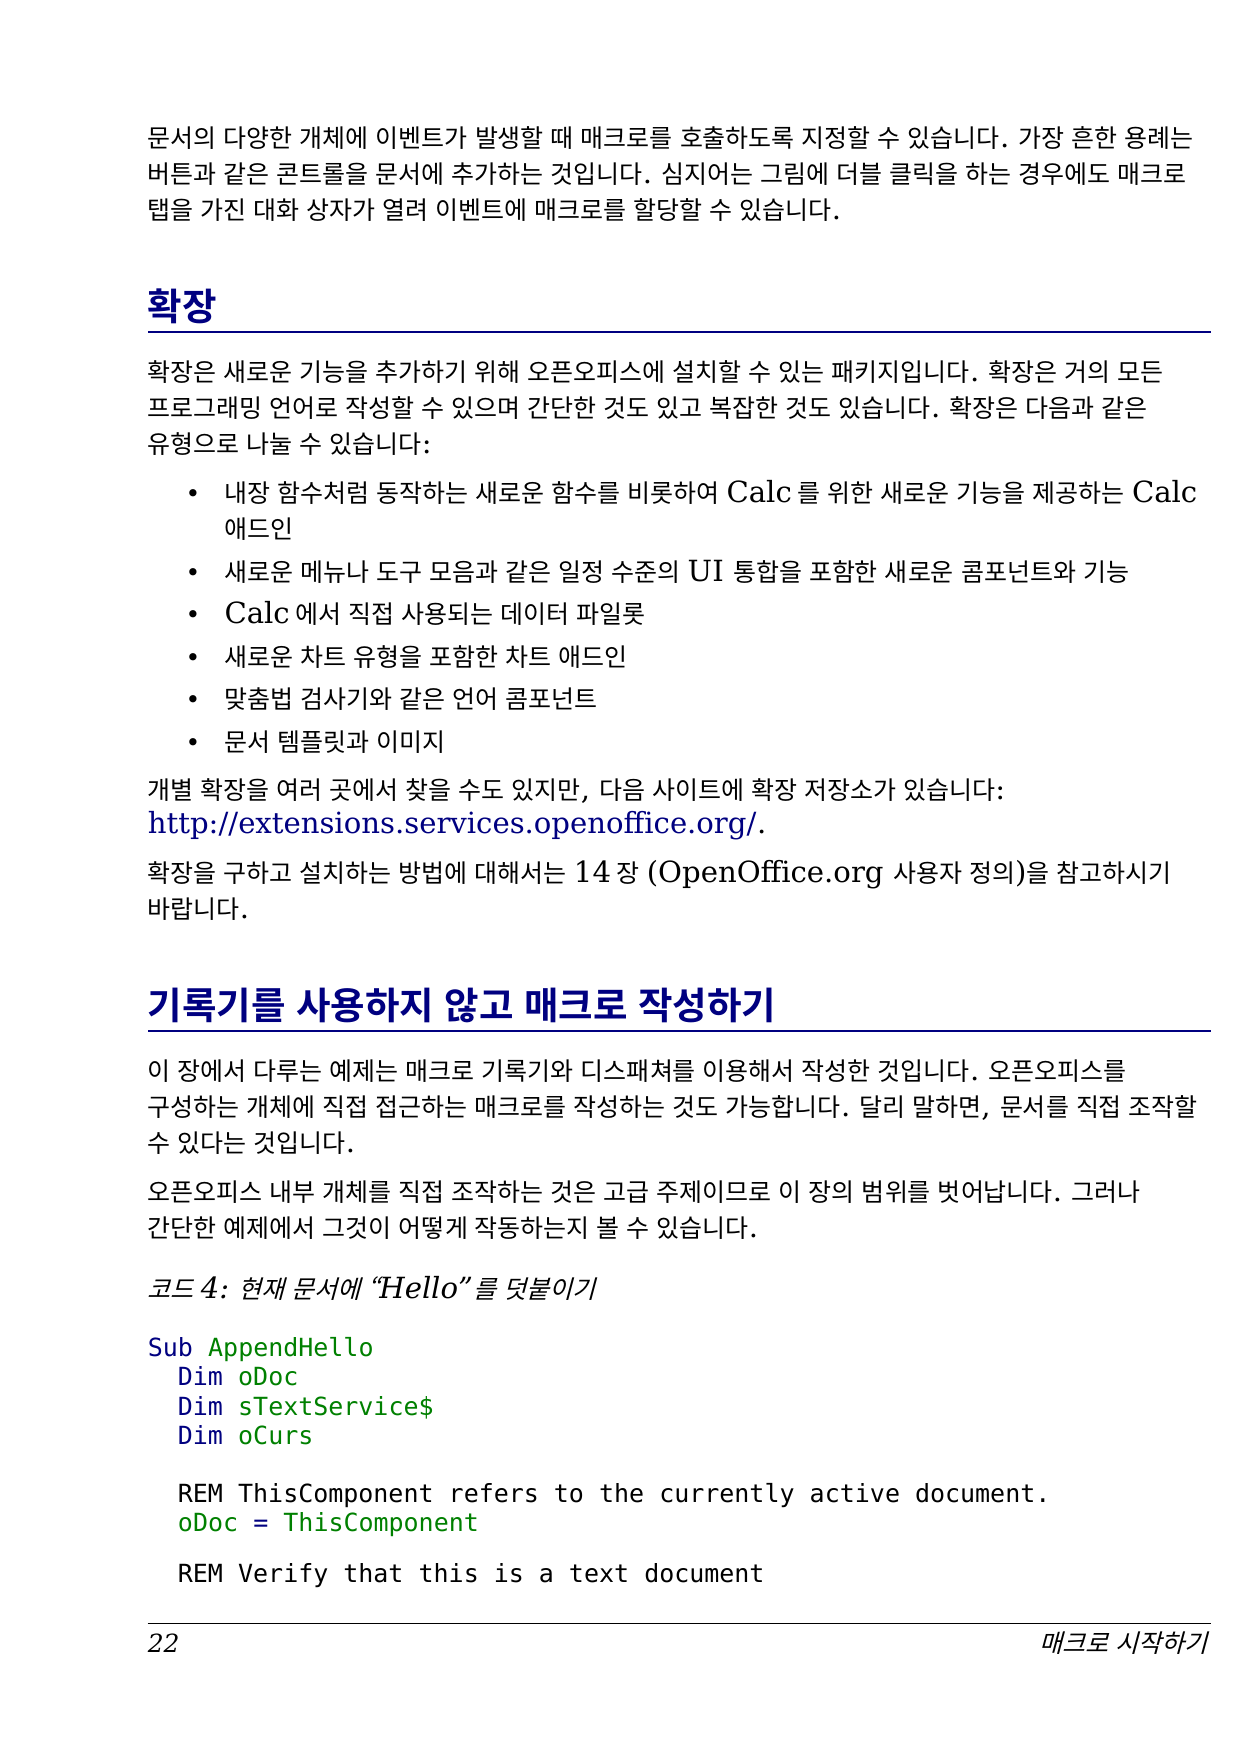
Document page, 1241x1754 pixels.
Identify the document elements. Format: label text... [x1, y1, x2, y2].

text 코드 4: 현재 문서에 “Hello”를 덧붙이기 [148, 1270, 1211, 1306]
text oDoc = ThisComponent [148, 1508, 1211, 1538]
list 새로운 차트 유형을 포함한 차트 애드인 [185, 637, 1211, 673]
list 새로운 메뉴나 도구 모음과 같은 일정 수준의 UI 통합을 포함한 새로운 콤포넌트와 기능 [185, 552, 1211, 588]
subtitle 확장 [148, 277, 1211, 331]
list 내장 함수처럼 동작하는 새로운 함수를 비롯하여 Calc를 위한 새로운 기능을 제공하는 Calc 애드인 [185, 473, 1211, 546]
text 오픈오피스 내부 개체를 직접 조작하는 것은 고급 주제이므로 이 장의 범위를 벗어납니다. 그러나 간단한 예제에서 그것이 어떻게 작동하는지 볼 수 있습니다. [148, 1172, 1211, 1245]
text Dim sTextService$ [148, 1392, 1211, 1421]
list 맞춤법 검사기와 같은 언어 콤포넌트 [185, 679, 1211, 716]
text Dim oDoc [148, 1363, 1211, 1392]
text Dim oCurs [148, 1421, 1211, 1450]
text 확장을 구하고 설치하는 방법에 대해서는 14장 (OpenOffice.org 사용자 정의)을 참고하시기 바랍니다. [148, 853, 1211, 926]
text REM Verify that this is a text document [148, 1559, 1211, 1588]
text REM ThisComponent refers to the currently active document. [148, 1479, 1211, 1508]
text 문서의 다양한 개체에 이벤트가 발생할 때 매크로를 호출하도록 지정할 수 있습니다. 가장 흔한 용례는 버튼과 같은 콘트롤을 문서에 추가하는 것입니다. 심지어는 그림에 더블 클릭을 하는 경우에도 매크로 탭을 가진 대화 상자가 열려 이벤트에 매크로를 할당할 수 있습니다. [148, 118, 1211, 227]
text 이 장에서 다루는 예제는 매크로 기록기와 디스패쳐를 이용해서 작성한 것입니다. 오픈오피스를 구성하는 개체에 직접 접근하는 매크로를 작성하는 것도 가능합니다. 달리 말하면, 문서를 직접 조작할 수 있다는 것입니다. [148, 1051, 1211, 1160]
list 문서 템플릿과 이미지 [185, 722, 1211, 758]
text Sub AppendHello [148, 1333, 1211, 1363]
text 확장은 새로운 기능을 추가하기 위해 오픈오피스에 설치할 수 있는 패키지입니다. 확장은 거의 모든 프로그래밍 언어로 작성할 수 있으며 간단한 것도 있고 복잡한 것도 있습니다. 확장은 다음과 같은 유형으로 나눌 수 있습니다: [148, 352, 1211, 461]
subtitle 기록기를 사용하지 않고 매크로 작성하기 [148, 976, 1211, 1030]
text 개별 확장을 여러 곳에서 찾을 수도 있지만, 다음 사이트에 확장 저장소가 있습니다: http://extensions.services.openoffice.org/. [148, 771, 1211, 841]
list Calc에서 직접 사용되는 데이터 파일롯 [185, 594, 1211, 631]
